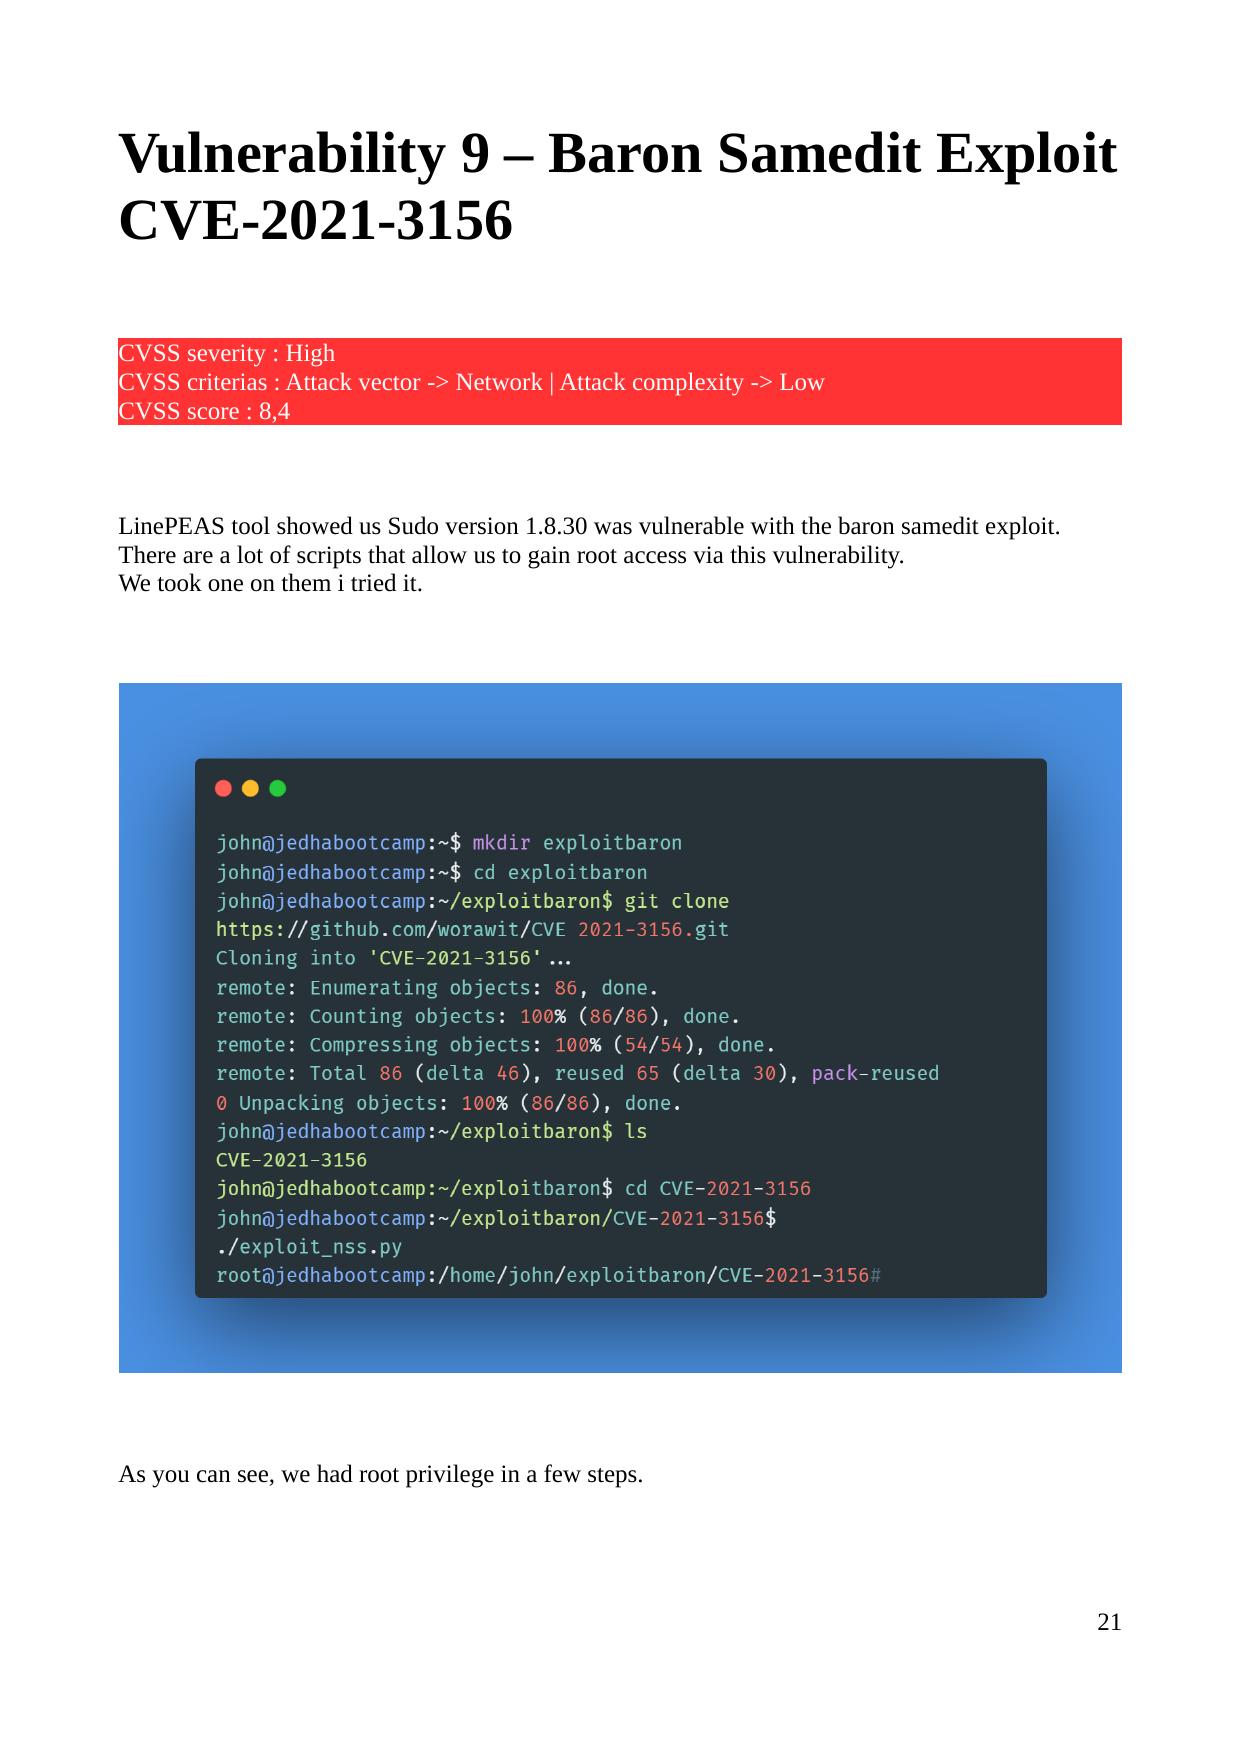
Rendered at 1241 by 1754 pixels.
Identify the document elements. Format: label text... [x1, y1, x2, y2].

text CVSS severity : High [118, 338, 1122, 367]
text CVSS criterias : Attack vector -> Network | Attack complexity -> Low [118, 367, 1122, 396]
text Vulnerability 9 – Baron Samedit Exploit CVE-2021-3156 [118, 118, 1122, 252]
picture [118, 683, 1122, 1373]
text As you can see, we had root privilege in a few steps. [118, 1459, 1122, 1488]
text LinePEAS tool showed us Sudo version 1.8.30 was vulnerable with the baron samedit exploit. [118, 511, 1122, 540]
text We took one on them i tried it. [118, 568, 1122, 597]
text CVSS score : 8,4 [118, 396, 1122, 425]
text There are a lot of scripts that allow us to gain root access via this vulnerability. [118, 540, 1122, 568]
